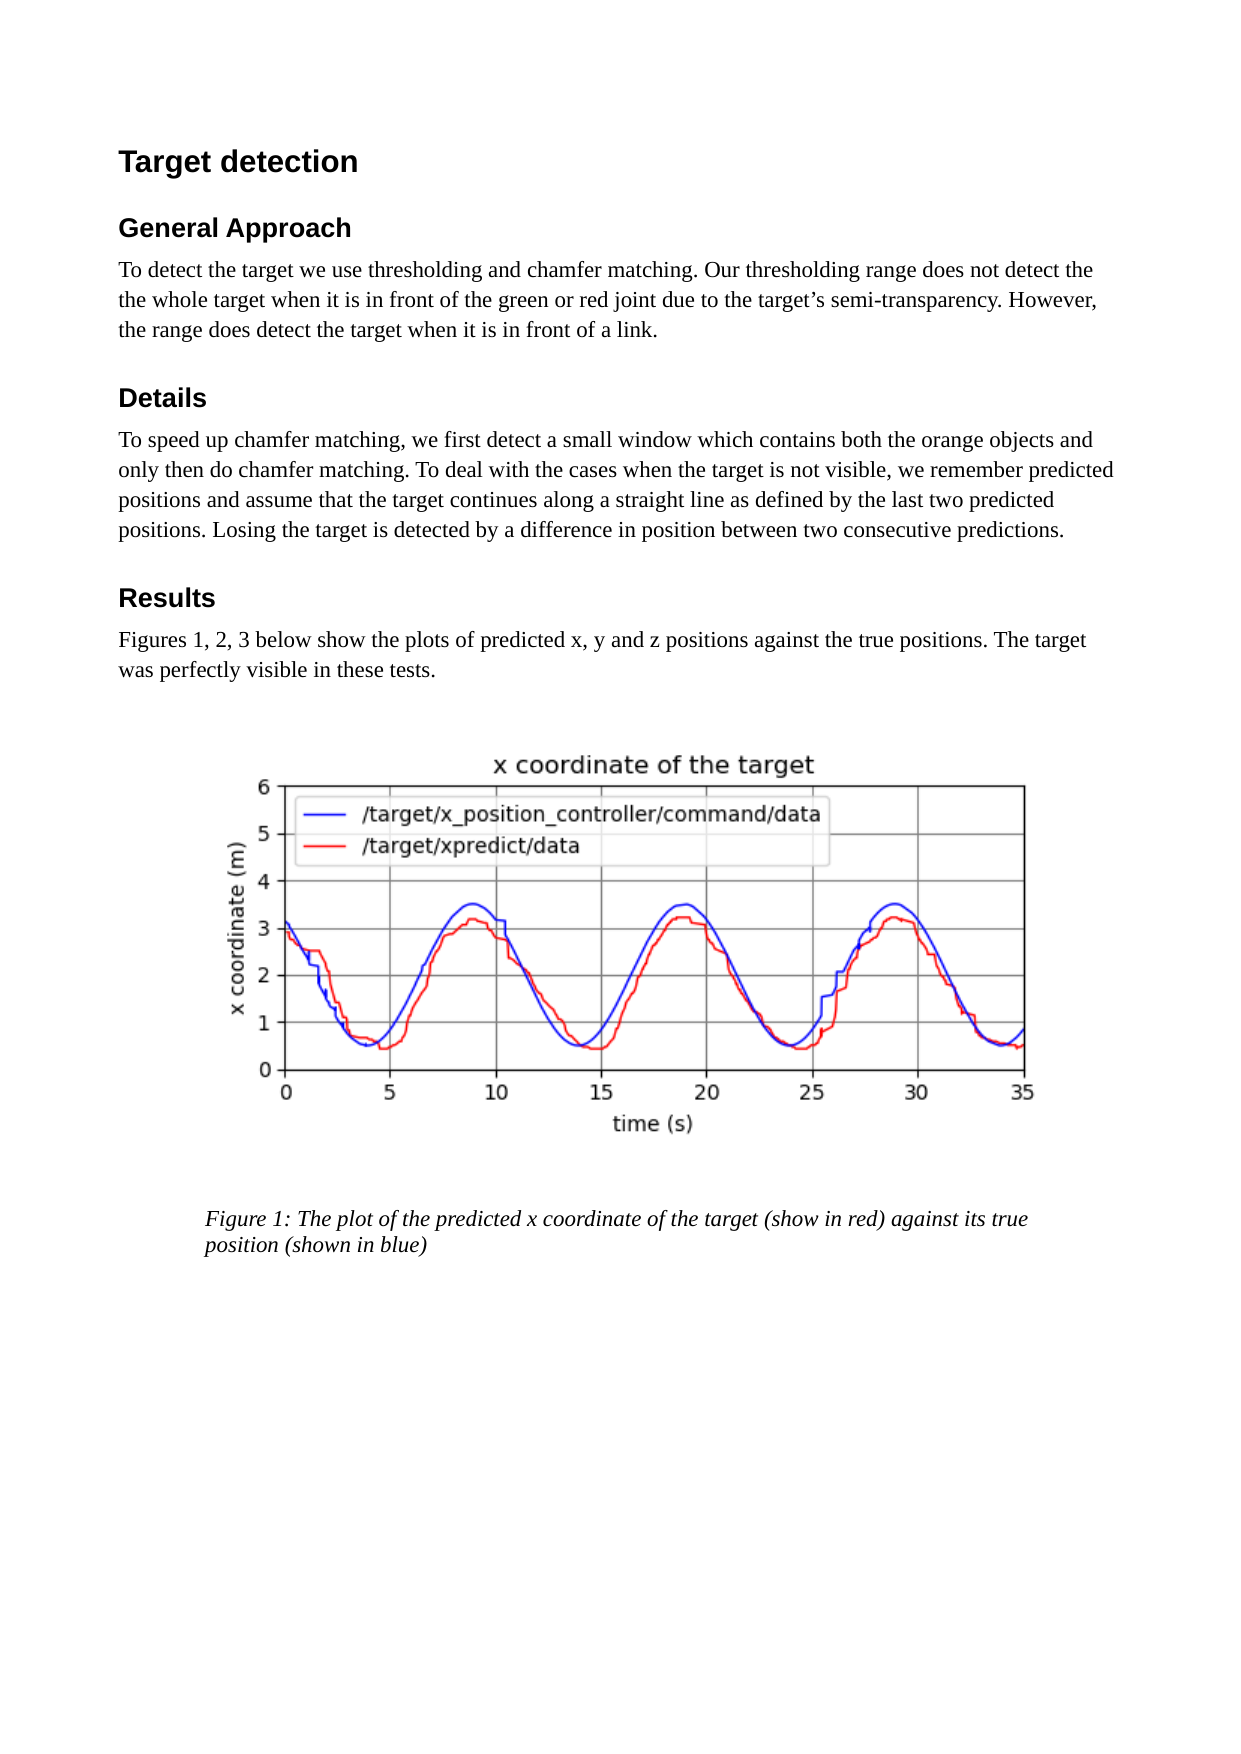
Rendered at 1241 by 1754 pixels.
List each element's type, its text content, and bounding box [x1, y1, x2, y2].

text To speed up chamfer matching, we first detect a small window which contains both the orange objects and only then do chamfer matching. To deal with the cases when the target is not visible, we remember predicted positions and assume that the target continues along a straight line as defined by the last two predicted positions. Losing the target is detected by a difference in position between two consecutive predictions. [118, 426, 1122, 543]
subtitle Target detection [118, 143, 1122, 179]
picture [205, 733, 1051, 1157]
subtitle Results [118, 582, 1122, 613]
text Figures 1, 2, 3 below show the plots of predicted x, y and z positions against the true positions. The target was perfectly visible in these tests. [118, 626, 1122, 682]
subtitle Details [118, 382, 1122, 413]
text To detect the target we use thresholding and chamfer matching. Our thresholding range does not detect the the whole target when it is in front of the green or red joint due to the target’s semi-transparency. However, the range does detect the target when it is in front of a link. [118, 256, 1122, 343]
subtitle General Approach [118, 212, 1122, 244]
text Figure 1: The plot of the predicted x coordinate of the target (show in red) against its true position (shown in blue) [205, 1157, 1051, 1258]
